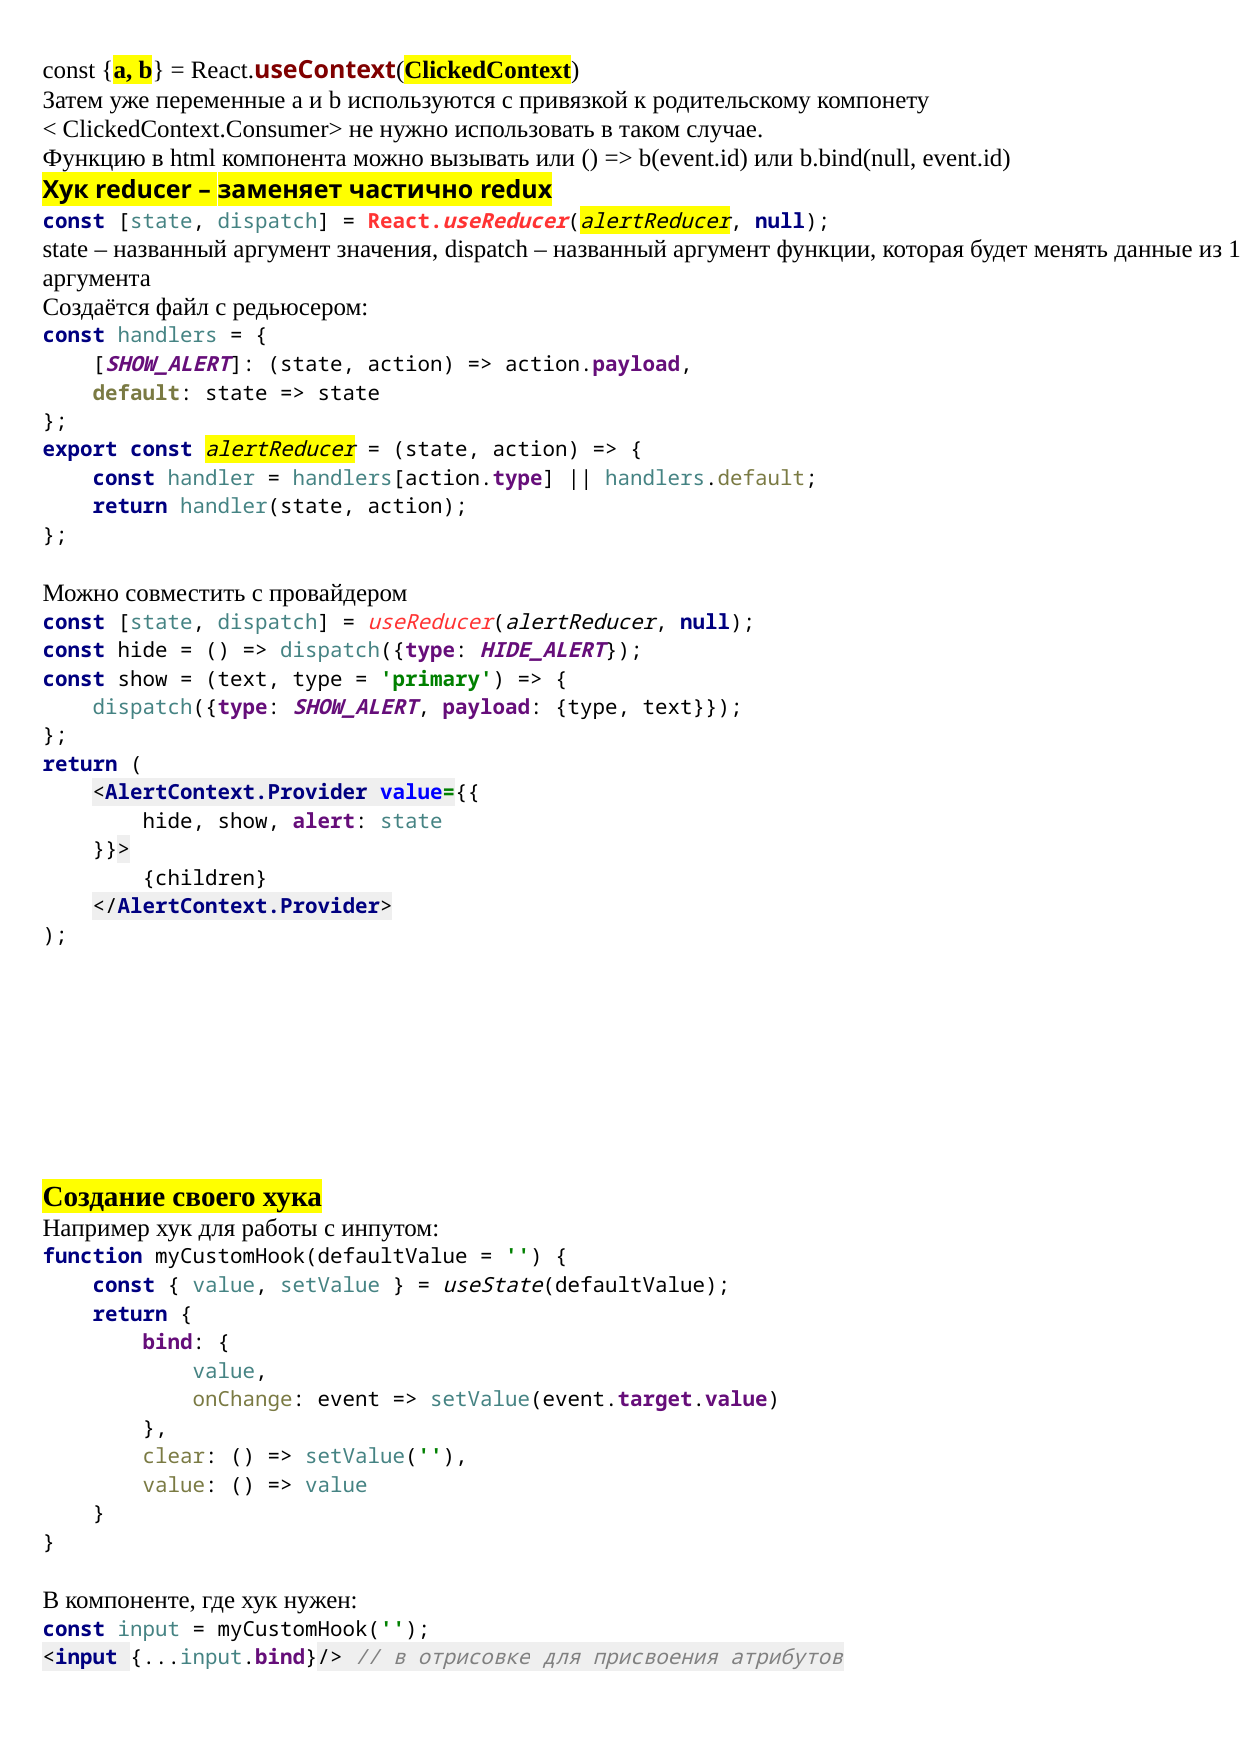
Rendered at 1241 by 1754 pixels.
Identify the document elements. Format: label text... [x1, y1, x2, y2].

text const [state, dispatch] = useReducer(alertReducer, null); [42, 607, 1240, 635]
text } [42, 1498, 1175, 1527]
text clear: () => setValue(''), [42, 1441, 1175, 1470]
text value: () => value [42, 1470, 1175, 1498]
text return { [42, 1299, 1175, 1327]
text </AlertContext.Provider> [42, 892, 1175, 920]
text dispatch({type: SHOW_ALERT, payload: {type, text}}); [42, 692, 1175, 721]
text onChange: event => setValue(event.target.value) [42, 1384, 1175, 1413]
text }; [42, 721, 1175, 749]
text return ( [42, 749, 1175, 777]
text }, [42, 1413, 1175, 1441]
text const { value, setValue } = useState(defaultValue); [42, 1270, 1175, 1299]
text value, [42, 1356, 1175, 1384]
text const hide = () => dispatch({type: HIDE_ALERT}); [42, 635, 1175, 664]
text В компоненте, где хук нужен: [42, 1585, 1240, 1614]
text }}> [42, 834, 1175, 863]
text const input = myCustomHook(''); [42, 1614, 1240, 1642]
text < ClickedContext.Consumer> не нужно использовать в таком случае. [42, 114, 1240, 143]
text <input {...input.bind}/> // в отрисовке для присвоения атрибутов [42, 1642, 1175, 1671]
text const [state, dispatch] = React.useReducer(alertReducer, null); [42, 206, 1240, 234]
text Например хук для работы с инпутом: [42, 1213, 1240, 1242]
text {children} [42, 863, 1175, 892]
text Создаётся файл с редьюсером: [42, 292, 1240, 321]
text }; [42, 520, 1175, 548]
text state – названный аргумент значения, dispatch – названный аргумент функции, которая будет менять данные из 1 аргумента [42, 234, 1240, 292]
text return handler(state, action); [42, 492, 1175, 520]
text }; [42, 406, 1175, 434]
text const show = (text, type = 'primary') => { [42, 664, 1175, 692]
text bind: { [42, 1327, 1175, 1356]
text const handlers = { [42, 321, 1240, 349]
text Создание своего хука [42, 1179, 1240, 1213]
text Функцию в html компонента можно вызывать или () => b(event.id) или b.bind(null, event.id) [42, 143, 1240, 172]
text hide, show, alert: state [42, 806, 1175, 834]
text const handler = handlers[action.type] || handlers.default; [42, 463, 1175, 492]
text Хук reducer – заменяет частично redux [42, 172, 1240, 206]
text const {a, b} = React.useContext(ClickedContext) [42, 52, 1240, 86]
text Можно совместить с провайдером [42, 578, 1240, 607]
text Затем уже переменные a и b используются с привязкой к родительскому компонету [42, 86, 1240, 114]
text } [42, 1527, 1175, 1555]
text export const alertReducer = (state, action) => { [42, 434, 1175, 463]
text <AlertContext.Provider value={{ [42, 777, 1175, 806]
text [SHOW_ALERT]: (state, action) => action.payload, [42, 349, 1175, 378]
text default: state => state [42, 378, 1175, 406]
text function myCustomHook(defaultValue = '') { [42, 1242, 1240, 1270]
text ); [42, 920, 1175, 949]
